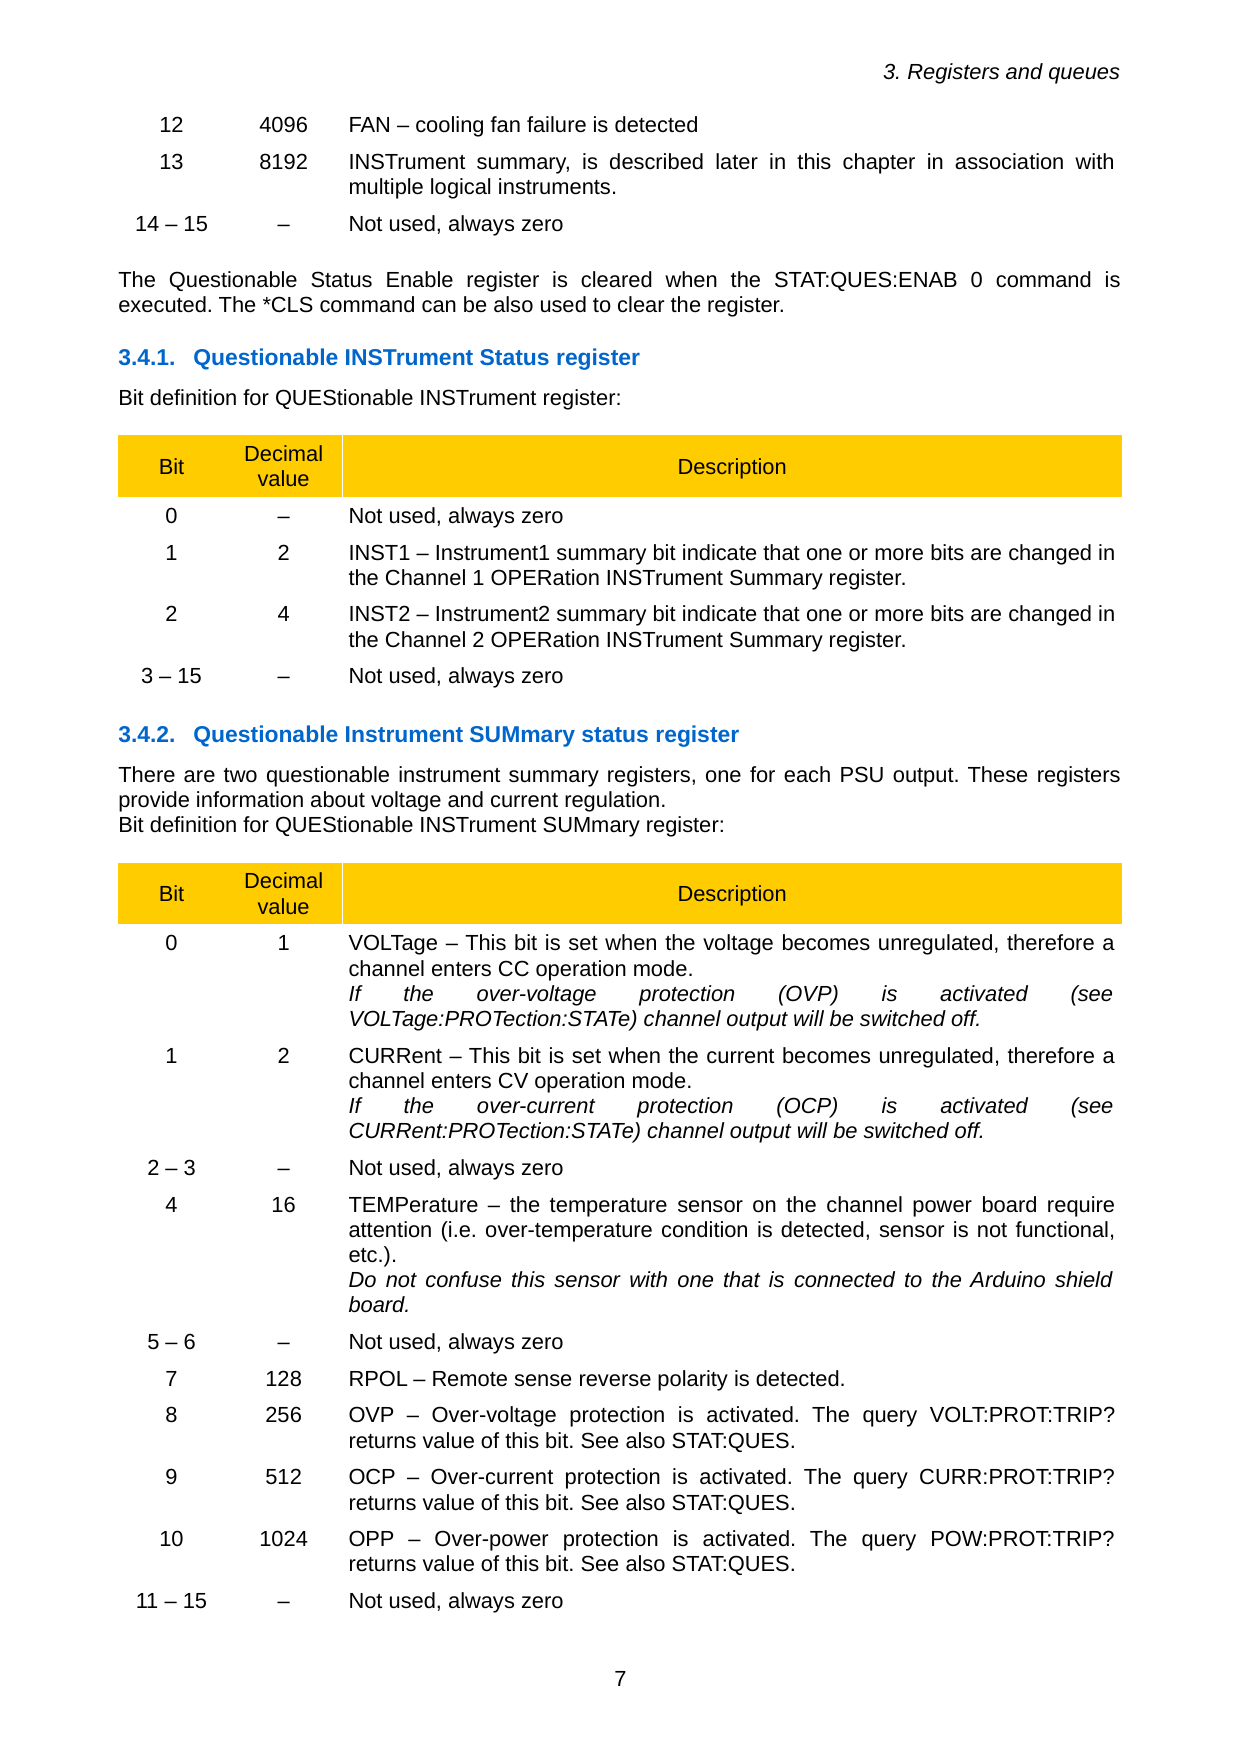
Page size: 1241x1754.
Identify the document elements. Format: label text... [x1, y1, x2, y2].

table_cell 3 – 15 [118, 658, 224, 694]
table_cell 12 [118, 106, 224, 143]
table_header Bit [118, 435, 224, 497]
table_cell – [224, 1149, 342, 1186]
table_cell 4096 [224, 106, 342, 143]
table_cell 11 – 15 [118, 1582, 224, 1619]
table_cell 2 [224, 1037, 342, 1149]
table_cell Not used, always zero [343, 497, 1122, 534]
table_header Decimal value [224, 863, 342, 924]
table_header Decimal value [224, 435, 342, 497]
table_cell INSTrument summary, is described later in this chapter in association with multiple logical instruments. [343, 143, 1122, 205]
table_cell RPOL – Remote sense reverse polarity is detected. [343, 1360, 1122, 1397]
table_cell 0 [118, 497, 224, 534]
table_header Description [343, 435, 1122, 497]
table_cell FAN – cooling fan failure is detected [343, 106, 1122, 143]
table_cell 7 [118, 1360, 224, 1397]
table_cell 512 [224, 1459, 342, 1520]
table_cell 1024 [224, 1520, 342, 1582]
table_cell OCP – Over-current protection is activated. The query CURR:PROT:TRIP? returns value of this bit. See also STAT:QUES. [343, 1459, 1122, 1520]
table_cell 2 [118, 596, 224, 657]
table_cell Not used, always zero [343, 205, 1122, 241]
text Bit definition for QUEStionable INSTrument SUMmary register: [118, 812, 1122, 837]
table_cell 1 [224, 925, 342, 1037]
table_cell 1 [118, 534, 224, 596]
table_cell 128 [224, 1360, 342, 1397]
table_cell Not used, always zero [343, 1582, 1122, 1619]
table_cell VOLTage – This bit is set when the voltage becomes unregulated, therefore a channel enters CC operation mode. If the over-voltage protection (OVP) is activated (see VOLTage:PROTection:STATe) channel output will be switched off. [343, 925, 1122, 1037]
table_cell 14 – 15 [118, 205, 224, 241]
subtitle Questionable Instrument SUMmary status register [118, 721, 1122, 747]
table_cell TEMPerature – the temperature sensor on the channel power board require attention (i.e. over-temperature condition is detected, sensor is not functional, etc.). Do not confuse this sensor with one that is connected to the Arduino shield board. [343, 1186, 1122, 1323]
table_cell Not used, always zero [343, 1323, 1122, 1360]
table_cell 4 [224, 596, 342, 657]
table_cell – [224, 205, 342, 241]
table_header Description [343, 863, 1122, 924]
table_cell 2 [224, 534, 342, 596]
table_cell CURRent – This bit is set when the current becomes unregulated, therefore a channel enters CV operation mode. If the over-current protection (OCP) is activated (see CURRent:PROTection:STATe) channel output will be switched off. [343, 1037, 1122, 1149]
table_cell OPP – Over-power protection is activated. The query POW:PROT:TRIP? returns value of this bit. See also STAT:QUES. [343, 1520, 1122, 1582]
table_cell Not used, always zero [343, 658, 1122, 694]
table_cell – [224, 658, 342, 694]
table_header Bit [118, 863, 224, 924]
table_cell 16 [224, 1186, 342, 1323]
table_cell 8192 [224, 143, 342, 205]
table_cell 8 [118, 1397, 224, 1458]
table_cell 13 [118, 143, 224, 205]
text The Questionable Status Enable register is cleared when the STAT:QUES:ENAB 0 command is executed. The *CLS command can be also used to clear the register. [118, 267, 1122, 317]
table_cell 4 [118, 1186, 224, 1323]
text Bit definition for QUEStionable INSTrument register: [118, 385, 1122, 410]
table_cell – [224, 1323, 342, 1360]
table_cell 256 [224, 1397, 342, 1458]
text There are two questionable instrument summary registers, one for each PSU output. These registers provide information about voltage and current regulation. [118, 762, 1122, 812]
table_cell INST2 – Instrument2 summary bit indicate that one or more bits are changed in the Channel 2 OPERation INSTrument Summary register. [343, 596, 1122, 657]
table_cell 2 – 3 [118, 1149, 224, 1186]
subtitle Questionable INSTrument Status register [118, 344, 1122, 370]
table_cell 0 [118, 925, 224, 1037]
table_cell – [224, 1582, 342, 1619]
table_cell 10 [118, 1520, 224, 1582]
table_cell INST1 – Instrument1 summary bit indicate that one or more bits are changed in the Channel 1 OPERation INSTrument Summary register. [343, 534, 1122, 596]
table_cell Not used, always zero [343, 1149, 1122, 1186]
table_cell 9 [118, 1459, 224, 1520]
table_cell 5 – 6 [118, 1323, 224, 1360]
table_cell – [224, 497, 342, 534]
table_cell 1 [118, 1037, 224, 1149]
table_cell OVP – Over-voltage protection is activated. The query VOLT:PROT:TRIP? returns value of this bit. See also STAT:QUES. [343, 1397, 1122, 1458]
